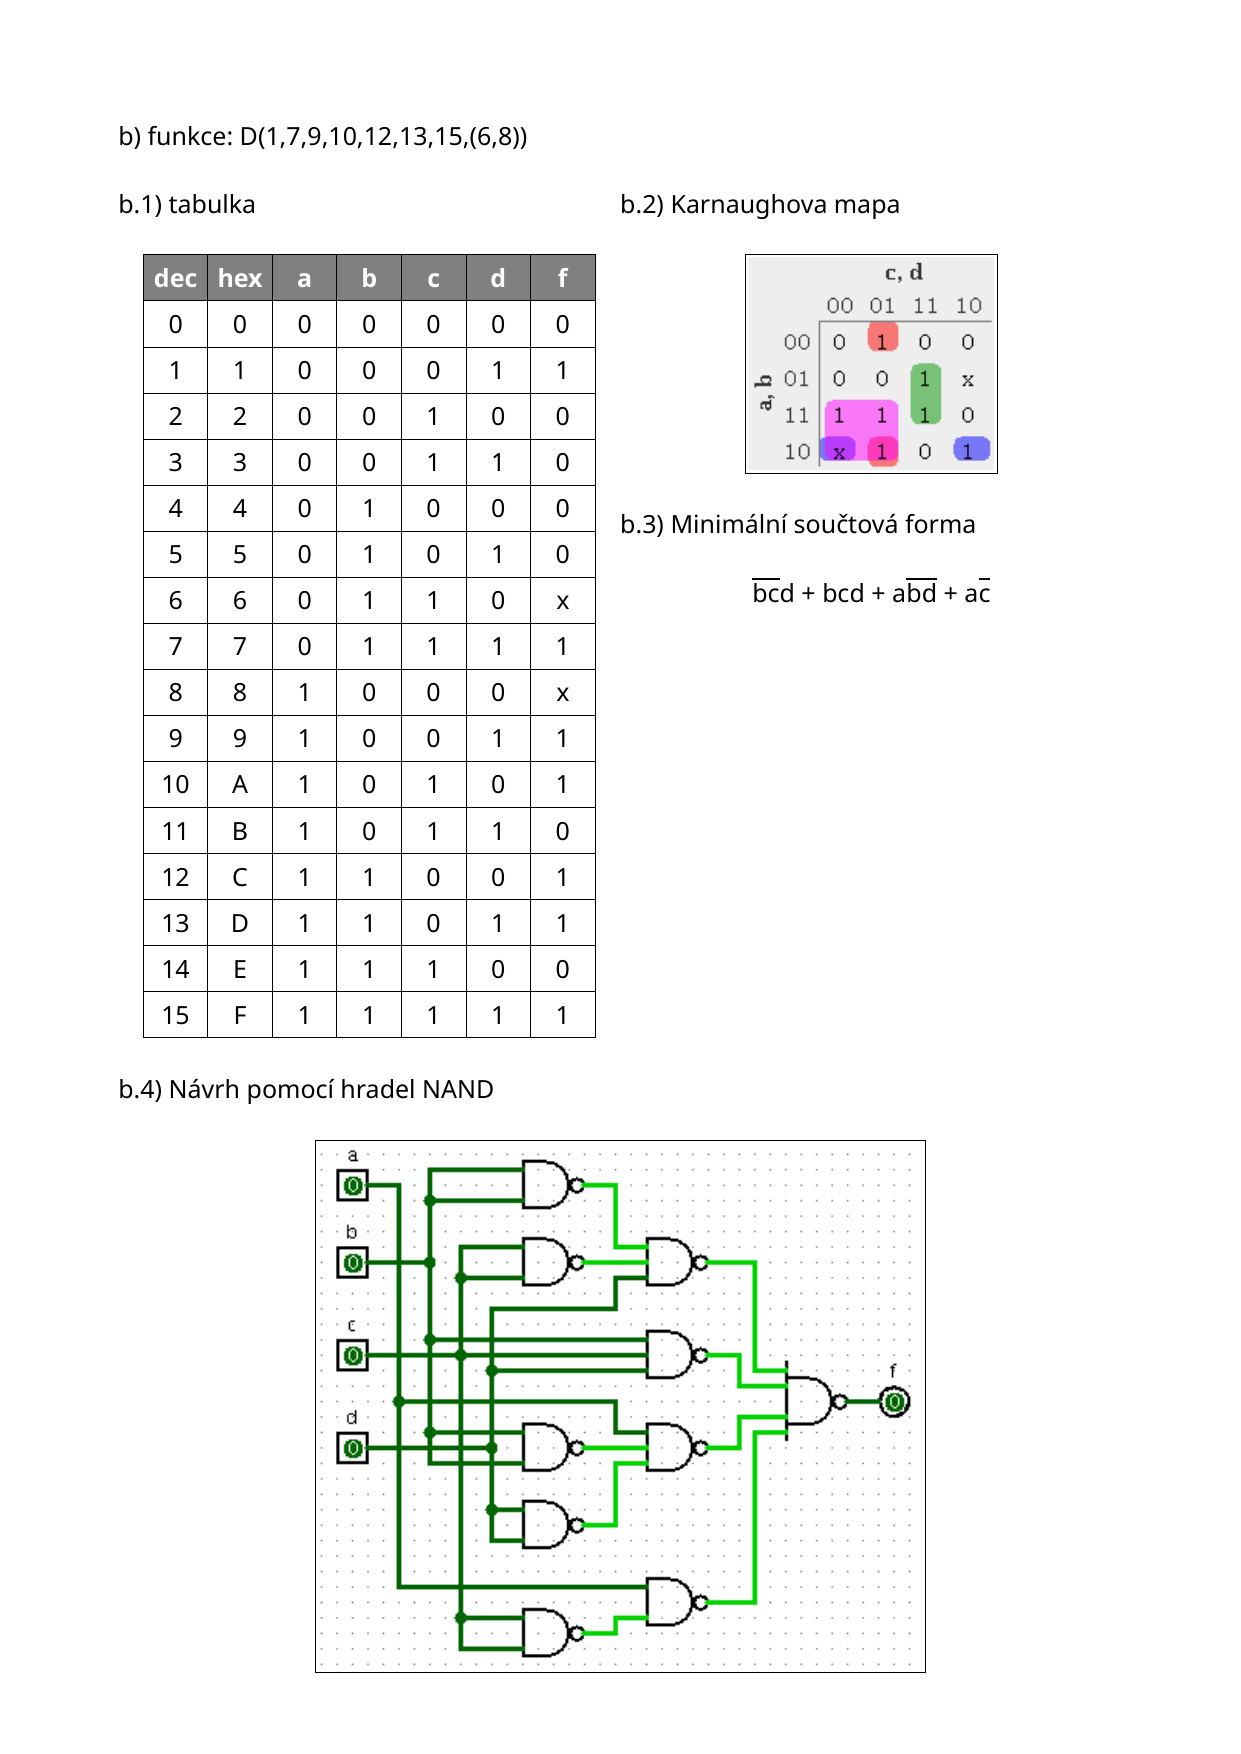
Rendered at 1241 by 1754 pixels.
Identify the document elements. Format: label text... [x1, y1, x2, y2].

table_cell 3 [144, 440, 207, 484]
table_cell 1 [402, 440, 466, 484]
table_cell 9 [208, 716, 272, 761]
table_cell 1 [467, 808, 530, 853]
table_cell 0 [337, 394, 401, 438]
table_cell 1 [144, 348, 207, 392]
table_cell x [531, 670, 595, 715]
table_cell 5 [144, 532, 207, 577]
table_cell 0 [402, 532, 466, 577]
table_cell 3 [208, 440, 272, 484]
table_cell 0 [531, 301, 595, 346]
table_cell 0 [531, 808, 595, 853]
table_cell 1 [467, 992, 530, 1037]
table_cell 1 [467, 348, 530, 392]
table_cell 8 [144, 670, 207, 715]
table_cell 8 [208, 670, 272, 715]
table_cell B [208, 808, 272, 853]
table_cell 6 [144, 578, 207, 623]
table_cell 1 [337, 854, 401, 899]
table_cell 11 [144, 808, 207, 853]
table_cell 13 [144, 900, 207, 945]
table_cell 0 [337, 301, 401, 346]
table_cell 1 [273, 762, 336, 807]
table_cell 1 [531, 854, 595, 899]
table_cell 7 [208, 624, 272, 669]
table_header b.2) Karnaughova mapa b.3) Minimální součtová forma bcd + bcd + abd + ac [620, 186, 1122, 1038]
table_cell 4 [208, 486, 272, 531]
table_cell 0 [467, 946, 530, 991]
table_cell 1 [273, 670, 336, 715]
table_header d [467, 255, 530, 300]
table_cell 0 [337, 716, 401, 761]
table_cell 1 [273, 992, 336, 1037]
table_cell 1 [531, 992, 595, 1037]
table_cell 4 [144, 486, 207, 531]
table_header a [273, 255, 336, 300]
table_cell 1 [467, 532, 530, 577]
table_cell 0 [402, 854, 466, 899]
table_cell 1 [467, 900, 530, 945]
table_cell 1 [337, 946, 401, 991]
table_cell 1 [467, 440, 530, 484]
table_cell 0 [273, 394, 336, 438]
picture [318, 1143, 923, 1670]
table_cell 0 [337, 808, 401, 853]
table_cell 1 [402, 762, 466, 807]
table_cell 1 [467, 716, 530, 761]
table_cell 0 [273, 348, 336, 392]
table_header b.1) tabulka [118, 186, 620, 1038]
table_cell 0 [273, 301, 336, 346]
table_cell 1 [337, 578, 401, 623]
table_cell 1 [273, 808, 336, 853]
table_cell C [208, 854, 272, 899]
table_cell 2 [208, 394, 272, 438]
table_cell 0 [467, 578, 530, 623]
table_cell 14 [144, 946, 207, 991]
table_cell 1 [531, 348, 595, 392]
table_cell A [208, 762, 272, 807]
table_cell 1 [402, 946, 466, 991]
table_cell 1 [337, 624, 401, 669]
table_cell E [208, 946, 272, 991]
table_cell 0 [273, 624, 336, 669]
table_cell 1 [531, 624, 595, 669]
table_cell 2 [144, 394, 207, 438]
table_cell 0 [337, 670, 401, 715]
table_cell 0 [531, 486, 595, 531]
table_cell 1 [273, 946, 336, 991]
table_cell 1 [531, 716, 595, 761]
table_cell 0 [273, 486, 336, 531]
table_cell 0 [273, 440, 336, 484]
table_cell D [208, 900, 272, 945]
table_cell 0 [467, 394, 530, 438]
table_cell 0 [337, 762, 401, 807]
table_cell 1 [467, 624, 530, 669]
table_cell 0 [337, 348, 401, 392]
table_cell 0 [467, 670, 530, 715]
table_cell 1 [531, 900, 595, 945]
table_cell 1 [208, 348, 272, 392]
table_cell 9 [144, 716, 207, 761]
table_header c [402, 255, 466, 300]
picture [747, 257, 995, 470]
table_cell 7 [144, 624, 207, 669]
table_cell 0 [402, 716, 466, 761]
table_cell 1 [337, 992, 401, 1037]
table_cell 1 [337, 900, 401, 945]
table_header f [531, 255, 595, 300]
table_cell 1 [402, 578, 466, 623]
table_header dec [144, 255, 207, 300]
table_cell 0 [402, 486, 466, 531]
text b.4) Návrh pomocí hradel NAND [118, 1072, 1122, 1106]
table_cell 1 [402, 992, 466, 1037]
table_cell 1 [273, 854, 336, 899]
table_cell 0 [467, 301, 530, 346]
table_cell 10 [144, 762, 207, 807]
table_cell 0 [273, 532, 336, 577]
table_cell 0 [402, 670, 466, 715]
table_cell 1 [402, 394, 466, 438]
table_cell 0 [273, 578, 336, 623]
table_header b [337, 255, 401, 300]
table_header hex [208, 255, 272, 300]
table_cell 12 [144, 854, 207, 899]
table_cell 0 [467, 762, 530, 807]
table_cell 1 [273, 716, 336, 761]
table_cell 0 [337, 440, 401, 484]
table_cell 0 [467, 486, 530, 531]
table_cell 0 [467, 854, 530, 899]
table_cell 1 [402, 624, 466, 669]
table_cell 0 [144, 301, 207, 346]
table_cell 15 [144, 992, 207, 1037]
table_cell 0 [402, 348, 466, 392]
table_cell 0 [402, 900, 466, 945]
table_cell F [208, 992, 272, 1037]
table_cell 0 [531, 946, 595, 991]
table_cell 1 [402, 808, 466, 853]
table_cell 6 [208, 578, 272, 623]
table_cell 0 [531, 440, 595, 484]
text b) funkce: D(1,7,9,10,12,13,15,(6,8)) [118, 118, 1122, 152]
table_cell 1 [337, 486, 401, 531]
table_cell 1 [273, 900, 336, 945]
table_cell x [531, 578, 595, 623]
table_cell 0 [208, 301, 272, 346]
table_cell 5 [208, 532, 272, 577]
table_cell 1 [531, 762, 595, 807]
table_cell 1 [337, 532, 401, 577]
table_cell 0 [531, 394, 595, 438]
table_cell 0 [402, 301, 466, 346]
table_cell 0 [531, 532, 595, 577]
